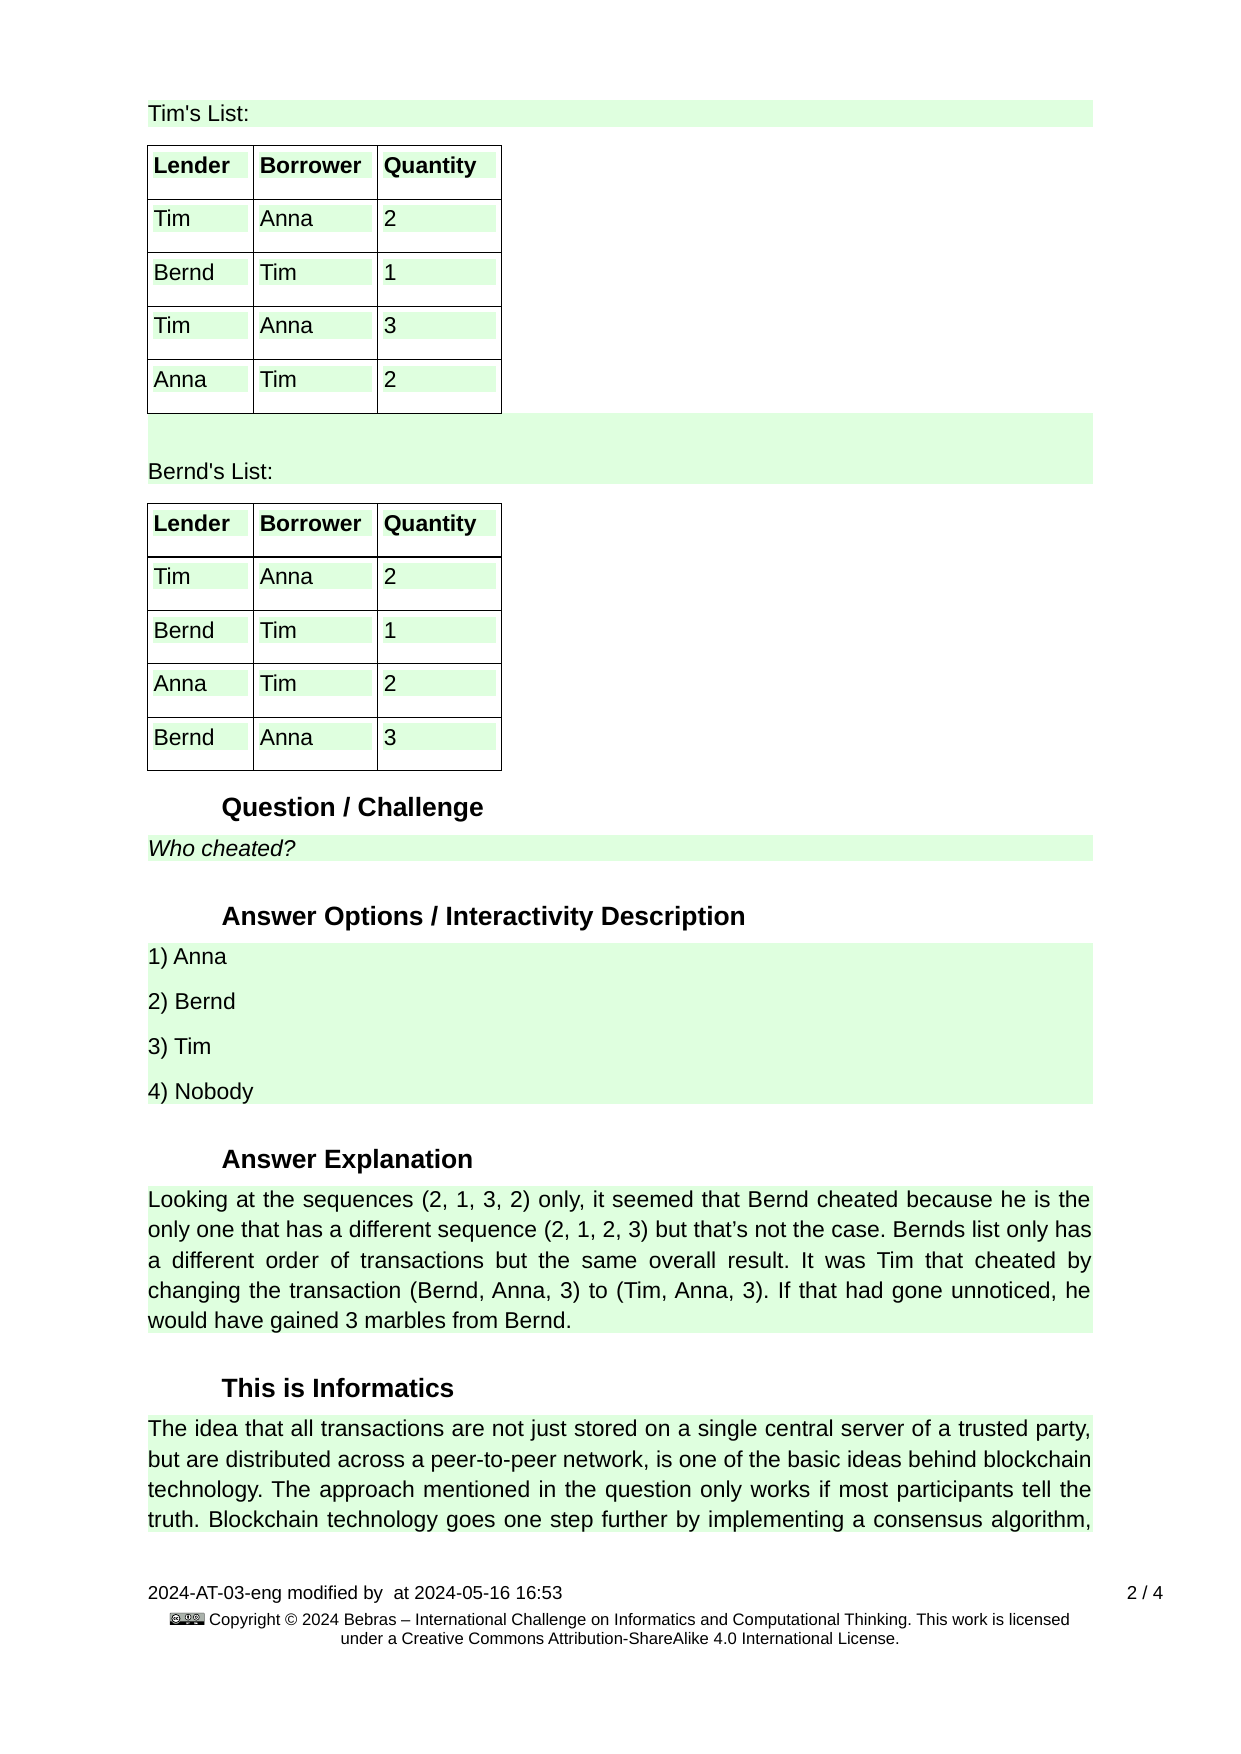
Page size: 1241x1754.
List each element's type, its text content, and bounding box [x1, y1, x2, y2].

text 4) Nobody [148, 1078, 1093, 1104]
table_cell Anna [254, 200, 377, 252]
subtitle Answer Options / Interactivity Description [148, 901, 1093, 931]
table_cell 2 [378, 200, 501, 252]
table_cell Anna [148, 664, 253, 717]
text The idea that all transactions are not just stored on a single central server of a trusted party, but are distributed across a peer-to-peer network, is one of the basic ideas behind blockchain technology. The approach mentioned in the question only works if most participants tell the truth. Blockchain technology goes one step further by implementing a consensus algorithm, [148, 1415, 1093, 1532]
text Who cheated? [148, 835, 1093, 861]
table_cell 2 [378, 664, 501, 717]
table_header Borrower [254, 504, 377, 556]
table_cell Tim [148, 558, 253, 610]
table_cell Tim [148, 200, 253, 252]
text 1) Anna [148, 943, 1093, 970]
table_header Lender [148, 504, 253, 556]
text Tim's List: [148, 100, 1093, 127]
subtitle This is Informatics [148, 1373, 1093, 1403]
table_cell Bernd [148, 611, 253, 663]
table_cell Bernd [148, 253, 253, 306]
table_header Quantity [378, 146, 501, 199]
table_cell Tim [254, 611, 377, 663]
table_cell Tim [254, 253, 377, 306]
table_cell Anna [148, 360, 253, 412]
table_header Borrower [254, 146, 377, 199]
table_cell Tim [148, 307, 253, 359]
table_cell 1 [378, 253, 501, 306]
table_cell 1 [378, 611, 501, 663]
table_header Quantity [378, 504, 501, 556]
text Looking at the sequences (2, 1, 3, 2) only, it seemed that Bernd cheated because he is the only one that has a different sequence (2, 1, 2, 3) but that’s not the case. Bernds list only has a different order of transactions but the same overall result. It was Tim that cheated by changing the transaction (Bernd, Anna, 3) to (Tim, Anna, 3). If that had gone unnoticed, he would have gained 3 marbles from Bernd. [148, 1186, 1093, 1333]
table_cell 3 [378, 307, 501, 359]
text Bernd's List: [148, 458, 1093, 484]
table_cell 3 [378, 718, 501, 770]
table_cell Anna [254, 307, 377, 359]
table_cell Anna [254, 718, 377, 770]
subtitle Question / Challenge [148, 792, 1093, 822]
table_cell 2 [378, 360, 501, 412]
table_cell Tim [254, 360, 377, 412]
table_cell Bernd [148, 718, 253, 770]
text 3) Tim [148, 1033, 1093, 1059]
table_cell 2 [378, 558, 501, 610]
table_header Lender [148, 146, 253, 199]
table_cell Anna [254, 558, 377, 610]
text 2) Bernd [148, 988, 1093, 1014]
table_cell Tim [254, 664, 377, 717]
subtitle Answer Explanation [148, 1143, 1093, 1174]
